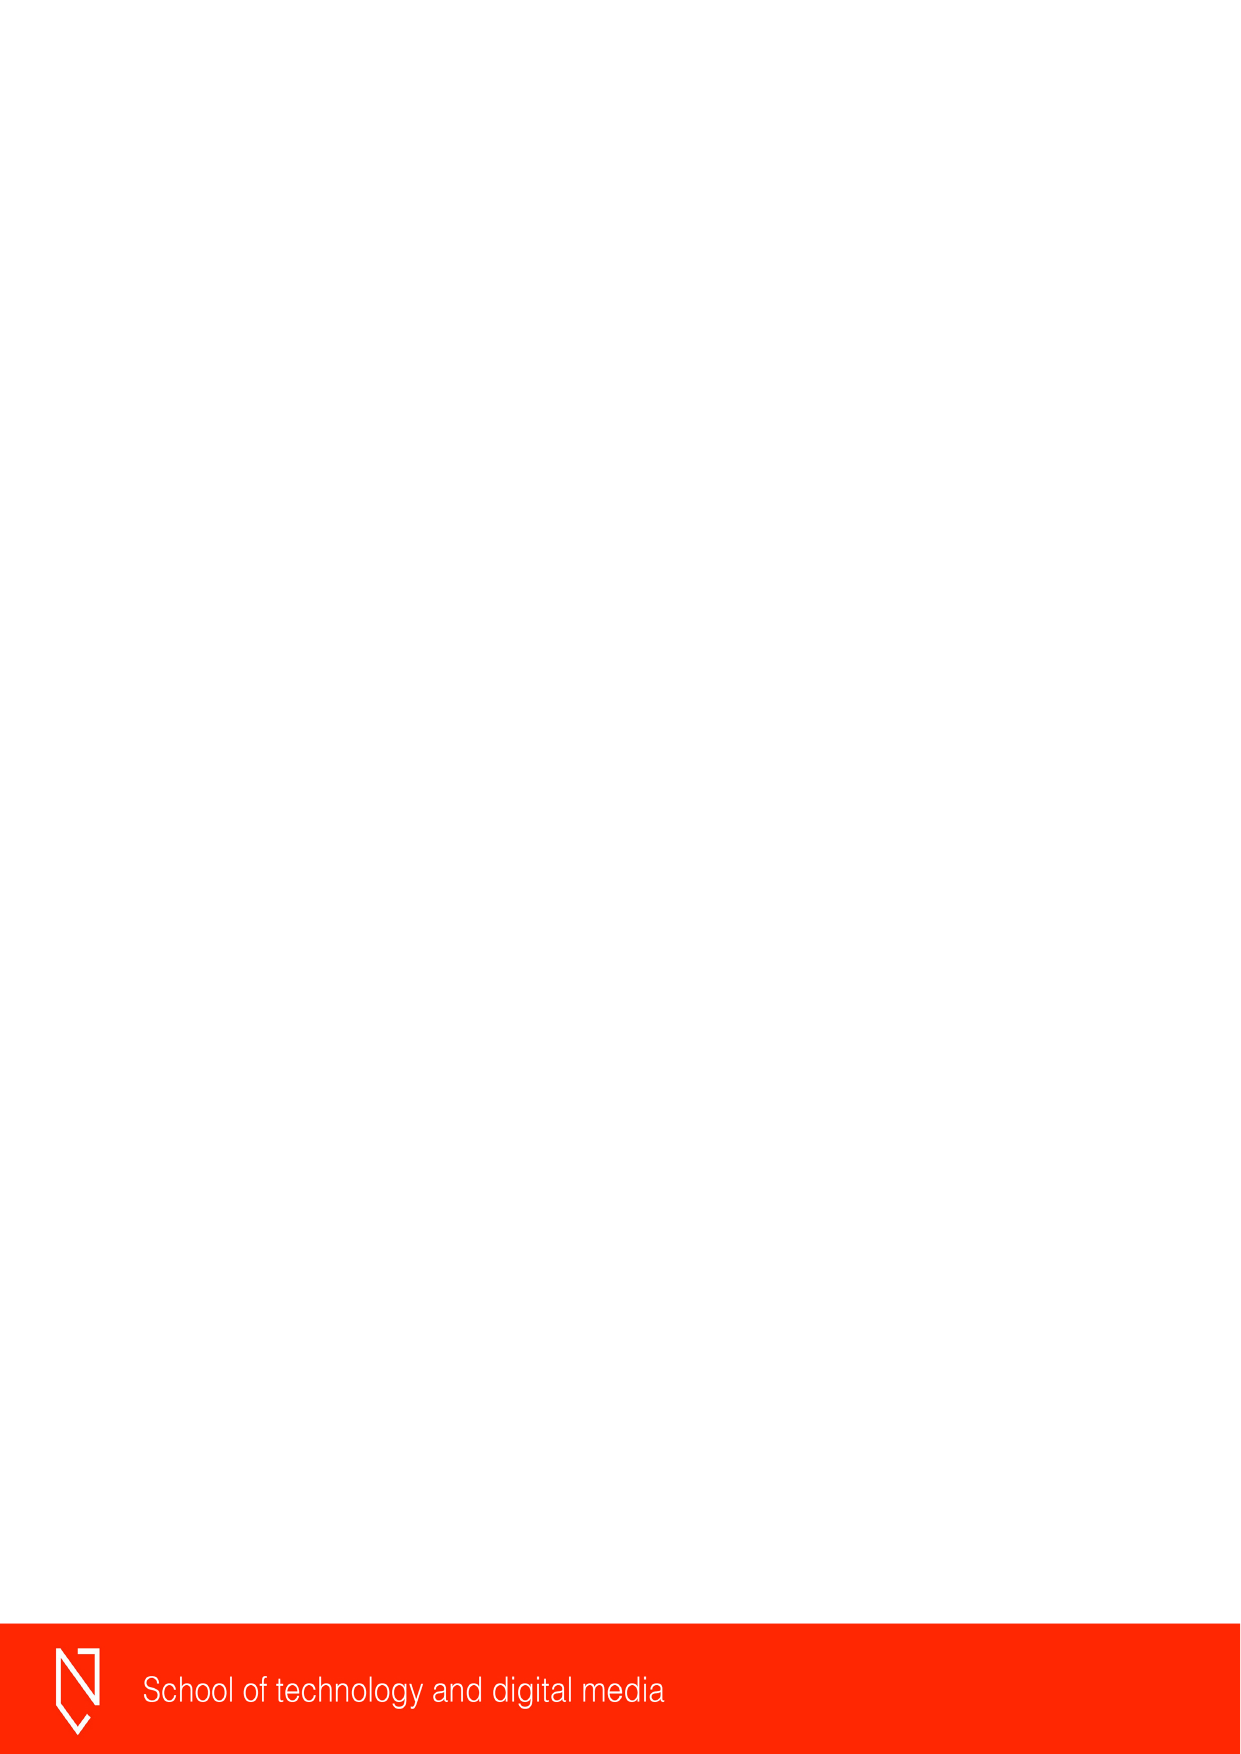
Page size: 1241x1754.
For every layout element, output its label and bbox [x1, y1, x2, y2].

picture [0, 1613, 1241, 1754]
